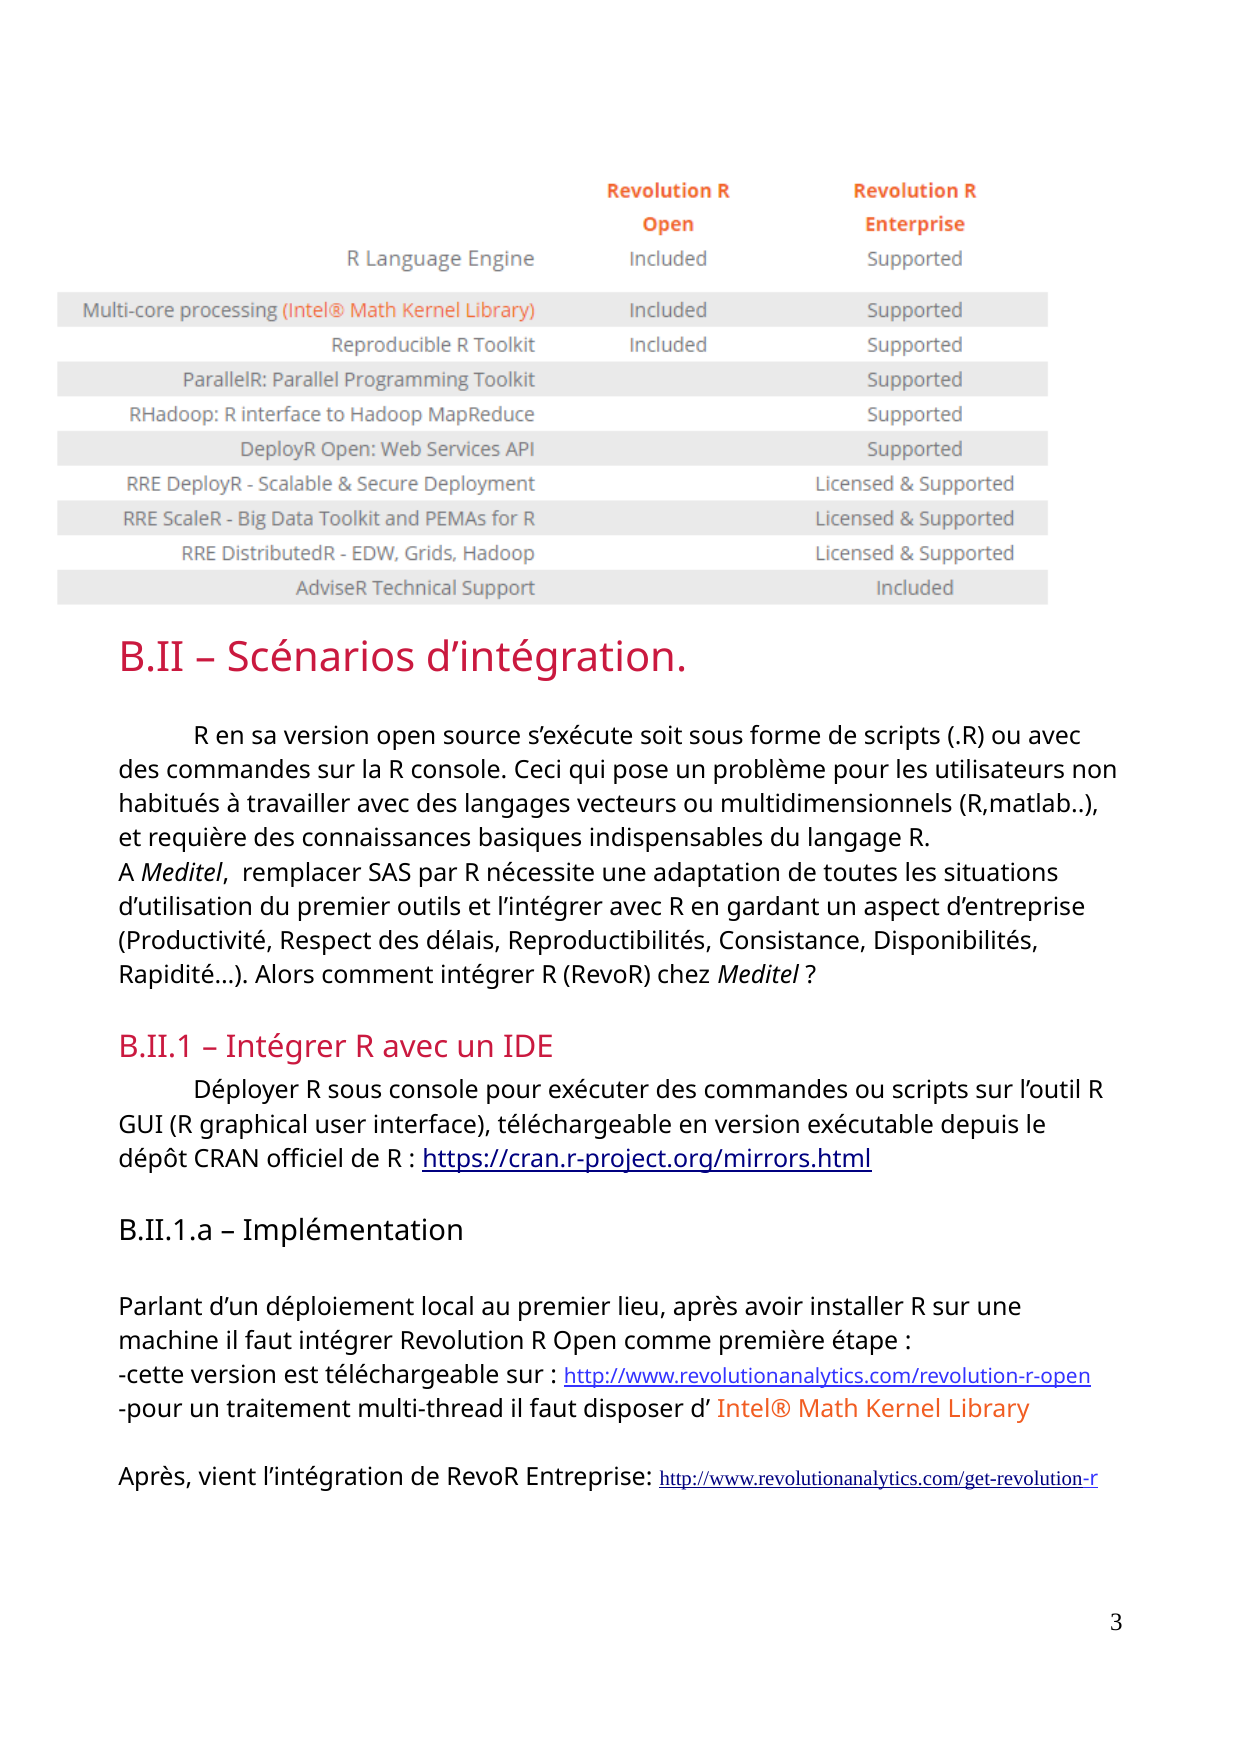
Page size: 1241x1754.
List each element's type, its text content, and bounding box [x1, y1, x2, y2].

text A Meditel, remplacer SAS par R nécessite une adaptation de toutes les situations d’utilisation du premier outils et l’intégrer avec R en gardant un aspect d’entreprise (Productivité, Respect des délais, Reproductibilités, Consistance, Disponibilités, Rapidité…). Alors comment intégrer R (RevoR) chez Meditel ? [118, 854, 1122, 990]
text B.II.1 – Intégrer R avec un IDE [118, 1024, 1122, 1067]
text B.II – Scénarios d’intégration. [118, 158, 1122, 684]
text -pour un traitement multi-thread il faut disposer d’ Intel® Math Kernel Library [118, 1391, 1122, 1424]
text -cette version est téléchargeable sur : http://www.revolutionanalytics.com/revolution-r-open [118, 1356, 1122, 1391]
text B.II.1.a – Implémentation [118, 1209, 1122, 1249]
picture [57, 159, 1062, 627]
text Déployer R sous console pour exécuter des commandes ou scripts sur l’outil R GUI (R graphical user interface), téléchargeable en version exécutable depuis le dépôt CRAN officiel de R : https://cran.r-project.org/mirrors.html [118, 1067, 1122, 1175]
text Après, vient l’intégration de RevoR Entreprise: http://www.revolutionanalytics.com/get-revolution-r [118, 1459, 1122, 1493]
text R en sa version open source s’exécute soit sous forme de scripts (.R) ou avec des commandes sur la R console. Ceci qui pose un problème pour les utilisateurs non habitués à travailler avec des langages vecteurs ou multidimensionnels (R,matlab..), et requière des connaissances basiques indispensables du langage R. [118, 718, 1122, 854]
text Parlant d’un déploiement local au premier lieu, après avoir installer R sur une machine il faut intégrer Revolution R Open comme première étape : [118, 1288, 1122, 1356]
